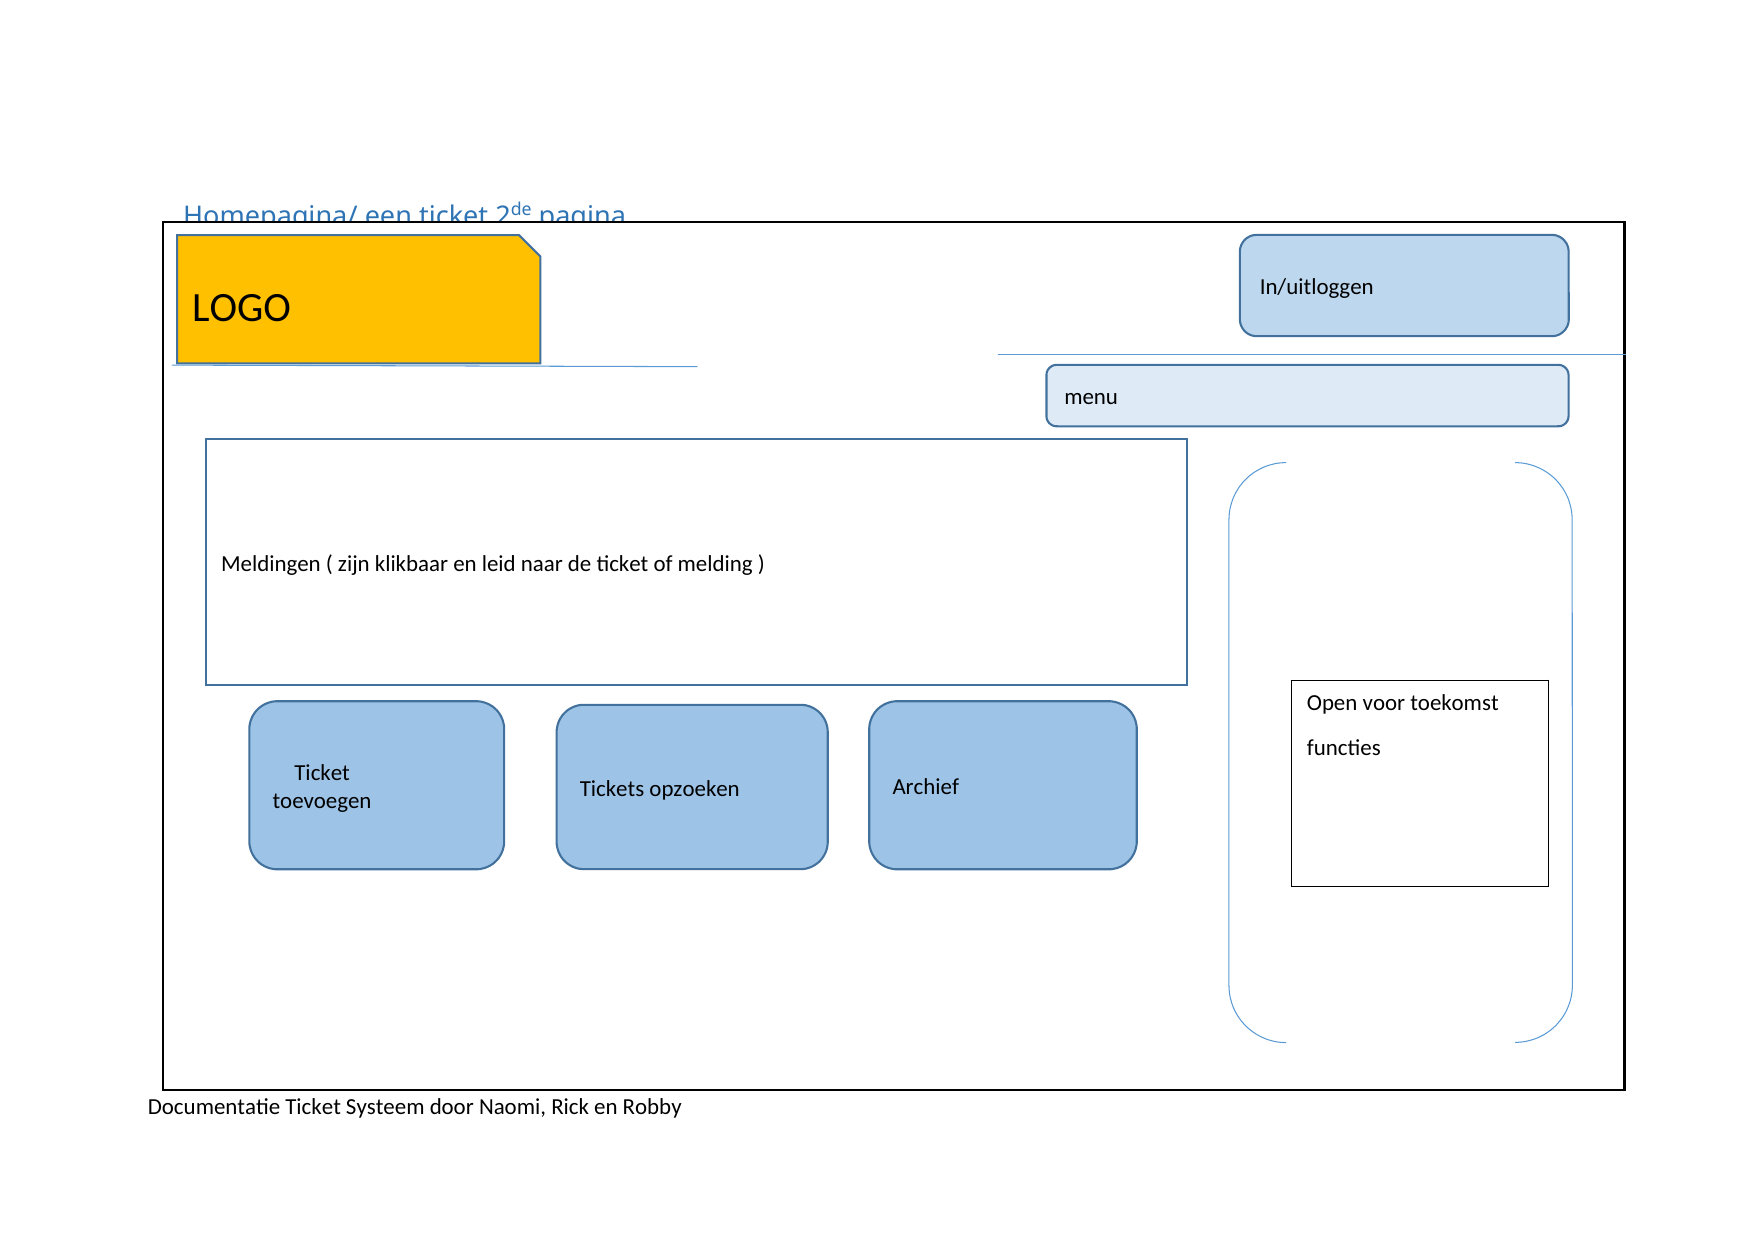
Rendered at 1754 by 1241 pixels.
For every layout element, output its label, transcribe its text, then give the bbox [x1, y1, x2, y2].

subtitle Homepagina/ een ticket 2de pagina [148, 197, 1606, 233]
text functies [1307, 733, 1533, 761]
text Open voor toekomst [1307, 688, 1533, 716]
